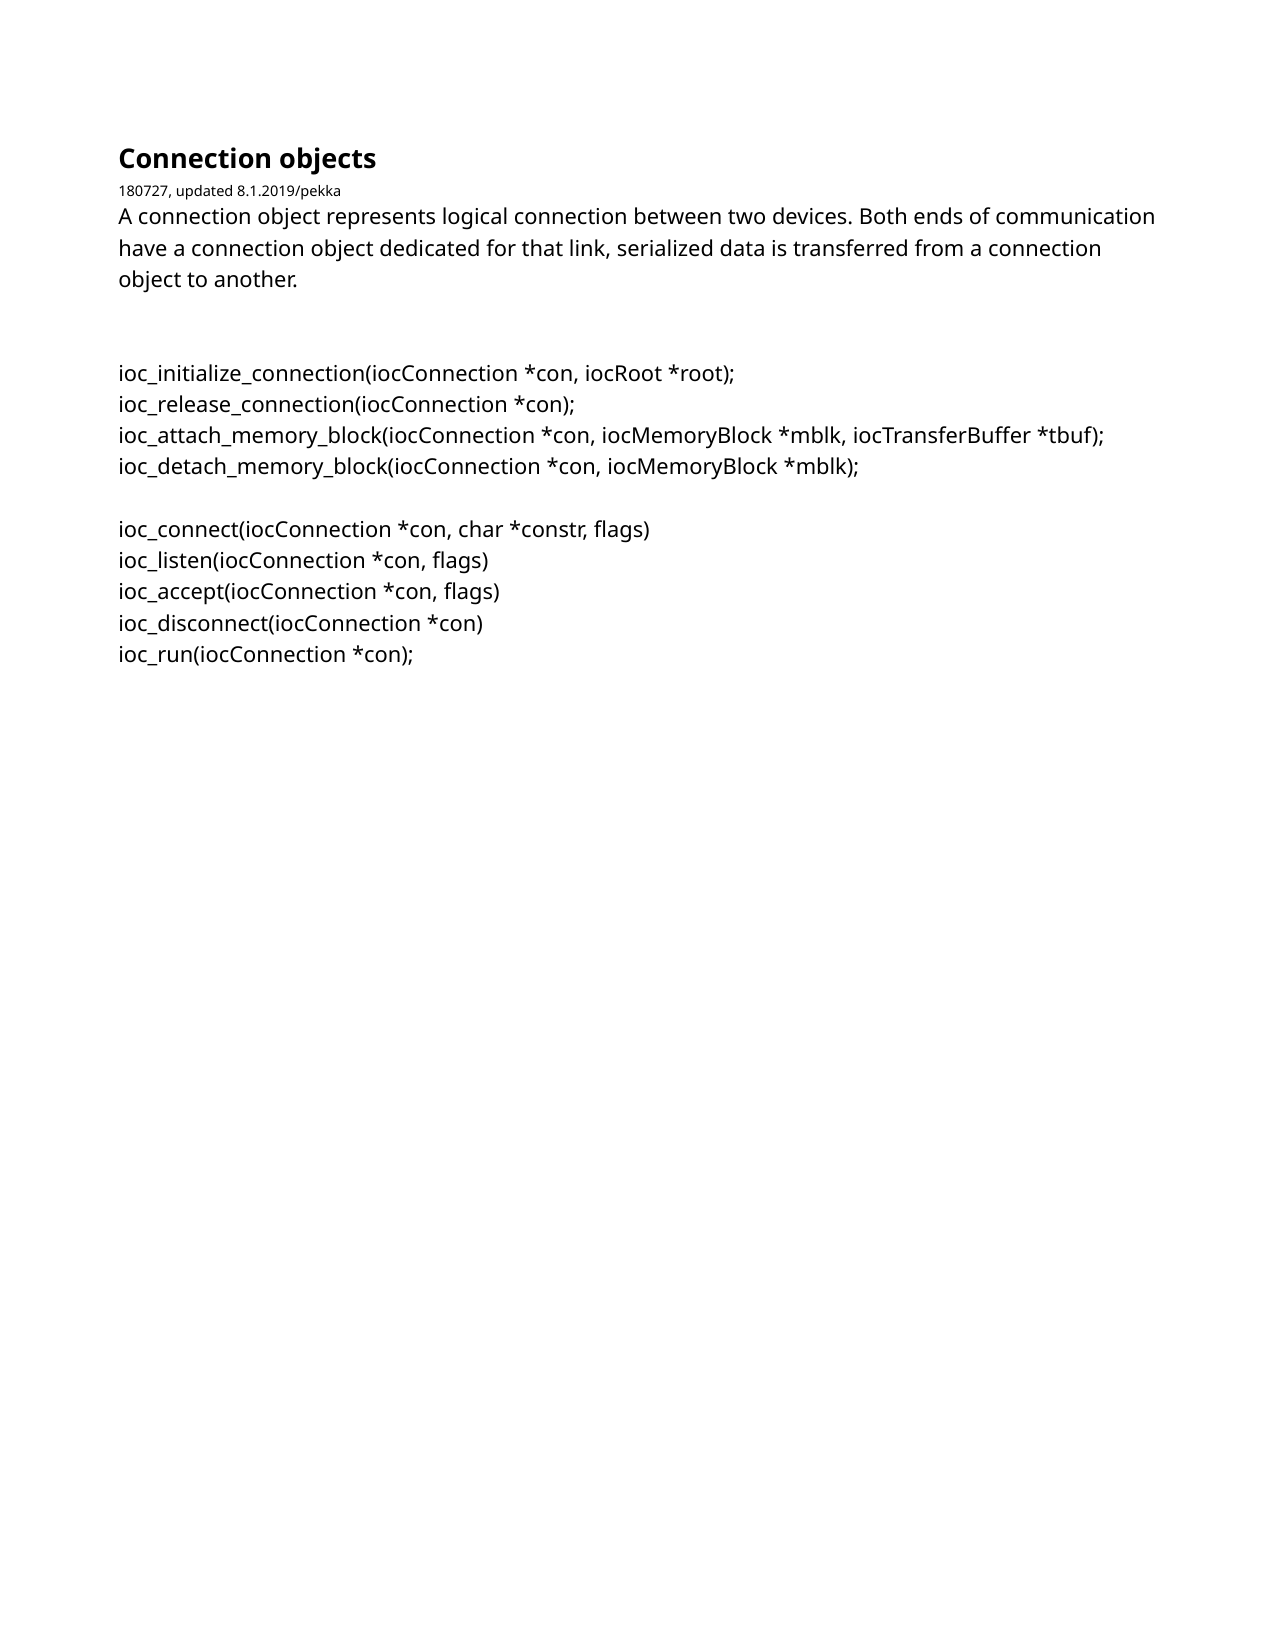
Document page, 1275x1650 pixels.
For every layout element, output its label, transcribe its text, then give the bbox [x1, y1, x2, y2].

text A connection object represents logical connection between two devices. Both ends of communication have a connection object dedicated for that link, serialized data is transferred from a connection object to another. [118, 201, 1157, 294]
text ioc_detach_memory_block(iocConnection *con, iocMemoryBlock *mblk); [118, 451, 1157, 481]
text ioc_accept(iocConnection *con, flags) [118, 576, 1157, 606]
text ioc_initialize_connection(iocConnection *con, iocRoot *root); [118, 358, 1157, 387]
subtitle Connection objects [118, 139, 1157, 176]
text ioc_connect(iocConnection *con, char *constr, flags) [118, 514, 1157, 544]
text ioc_release_connection(iocConnection *con); [118, 389, 1157, 419]
text 180727, updated 8.1.2019/pekka [118, 181, 1157, 200]
text ioc_listen(iocConnection *con, flags) [118, 545, 1157, 575]
text ioc_disconnect(iocConnection *con) [118, 608, 1157, 637]
text ioc_attach_memory_block(iocConnection *con, iocMemoryBlock *mblk, iocTransferBuffer *tbuf); [118, 420, 1157, 450]
text ioc_run(iocConnection *con); [118, 639, 1157, 669]
